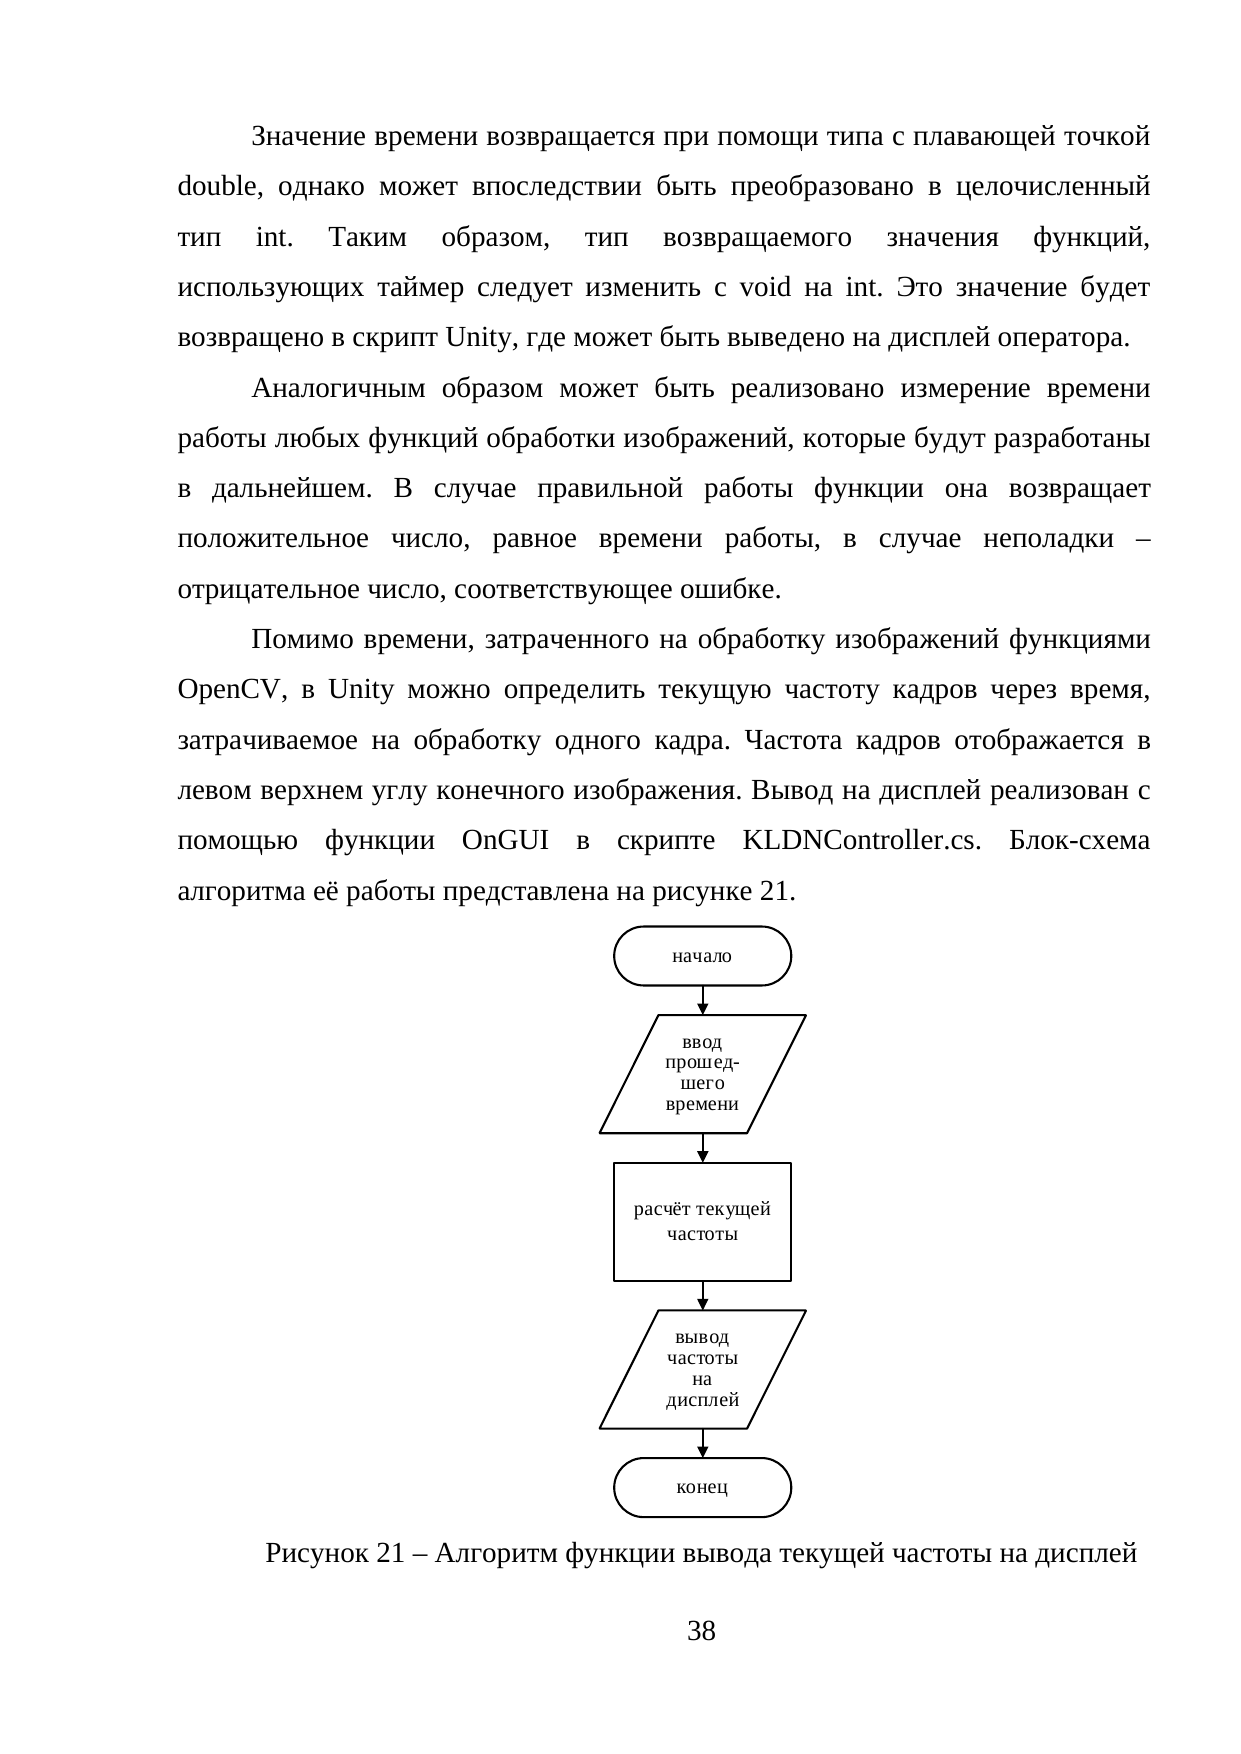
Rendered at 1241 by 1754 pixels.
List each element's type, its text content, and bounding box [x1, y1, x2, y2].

text Аналогичным образом может быть реализовано измерение времени работы любых функций обработки изображений, которые будут разработаны в дальнейшем. В случае правильной работы функции она возвращает положительное число, равное времени работы, в случае неполадки – отрицательное число, соответствующее ошибке. [177, 370, 1152, 604]
text Значение времени возвращается при помощи типа с плавающей точкой double, однако может впоследствии быть преобразовано в целочисленный тип int. Таким образом, тип возвращаемого значения функций, использующих таймер следует изменить с void на int. Это значение будет возвращено в скрипт Unity, где может быть выведено на дисплей оператора. [177, 118, 1152, 353]
text Помимо времени, затраченного на обработку изображений функциями OpenCV, в Unity можно определить текущую частоту кадров через время, затрачиваемое на обработку одного кадра. Частота кадров отображается в левом верхнем углу конечного изображения. Вывод на дисплей реализован с помощью функции OnGUI в скрипте KLDNController.cs. Блок-схема алгоритма её работы представлена на рисунке 21. [177, 621, 1152, 906]
text Рисунок 21 – Алгоритм функции вывода текущей частоты на дисплей [177, 1535, 1152, 1569]
